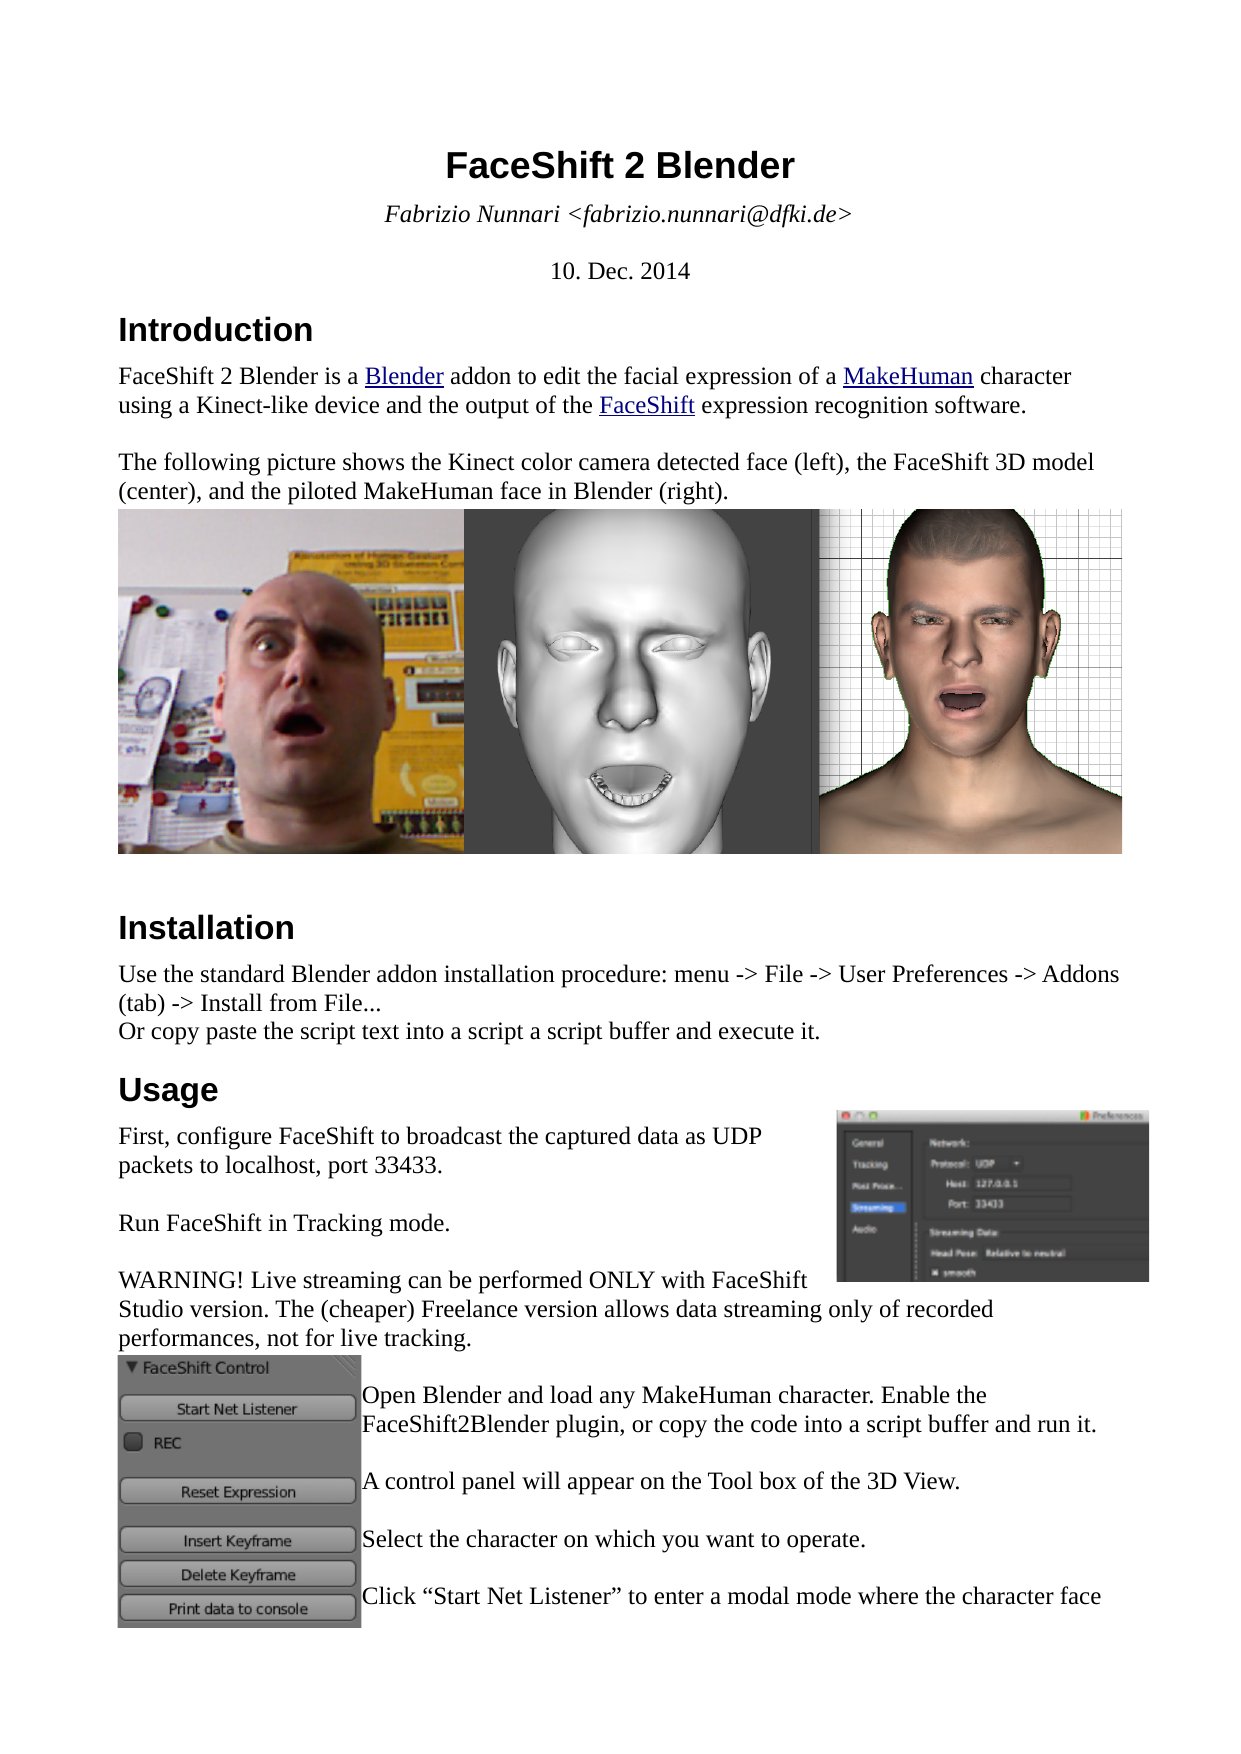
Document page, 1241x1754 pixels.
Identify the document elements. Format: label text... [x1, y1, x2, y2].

text Open Blender and load any MakeHuman character. Enable the FaceShift2Blender plugin, or copy the code into a script buffer and run it. [362, 1380, 1122, 1438]
text The following picture shows the Kinect color camera detected face (left), the FaceShift 3D model (center), and the piloted MakeHuman face in Blender (right). [118, 447, 1122, 505]
text Run FaceShift in Tracking mode. [118, 1208, 836, 1236]
text 10. Dec. 2014 [118, 256, 1122, 285]
title FaceShift 2 Blender [118, 143, 1122, 186]
picture [117, 1355, 362, 1628]
text A control panel will appear on the Tool box of the 3D View. [362, 1466, 1122, 1495]
picture [836, 1110, 1150, 1282]
text Or copy paste the script text into a script a script buffer and execute it. [118, 1016, 1122, 1045]
text First, configure FaceShift to broadcast the captured data as UDP packets to localhost, port 33433. [118, 1121, 836, 1179]
picture [118, 509, 1123, 854]
text Click “Start Net Listener” to enter a modal mode where the character face [362, 1581, 1122, 1610]
text FaceShift 2 Blender is a Blender addon to edit the facial expression of a MakeHuman character using a Kinect-like device and the output of the FaceShift expression recognition software. [118, 361, 1122, 419]
text Select the character on which you want to operate. [362, 1524, 1122, 1553]
subtitle Installation [118, 908, 1122, 946]
subtitle Usage [118, 1070, 1122, 1109]
text WARNING! Live streaming can be performed ONLY with FaceShift Studio version. The (cheaper) Freelance version allows data streaming only of recorded performances, not for live tracking. [118, 1265, 1122, 1351]
text Use the standard Blender addon installation procedure: menu -> File -> User Preferences -> Addons (tab) -> Install from File... [118, 959, 1122, 1016]
text Fabrizio Nunnari <fabrizio.nunnari@dfki.de> [118, 199, 1122, 227]
subtitle Introduction [118, 310, 1122, 349]
